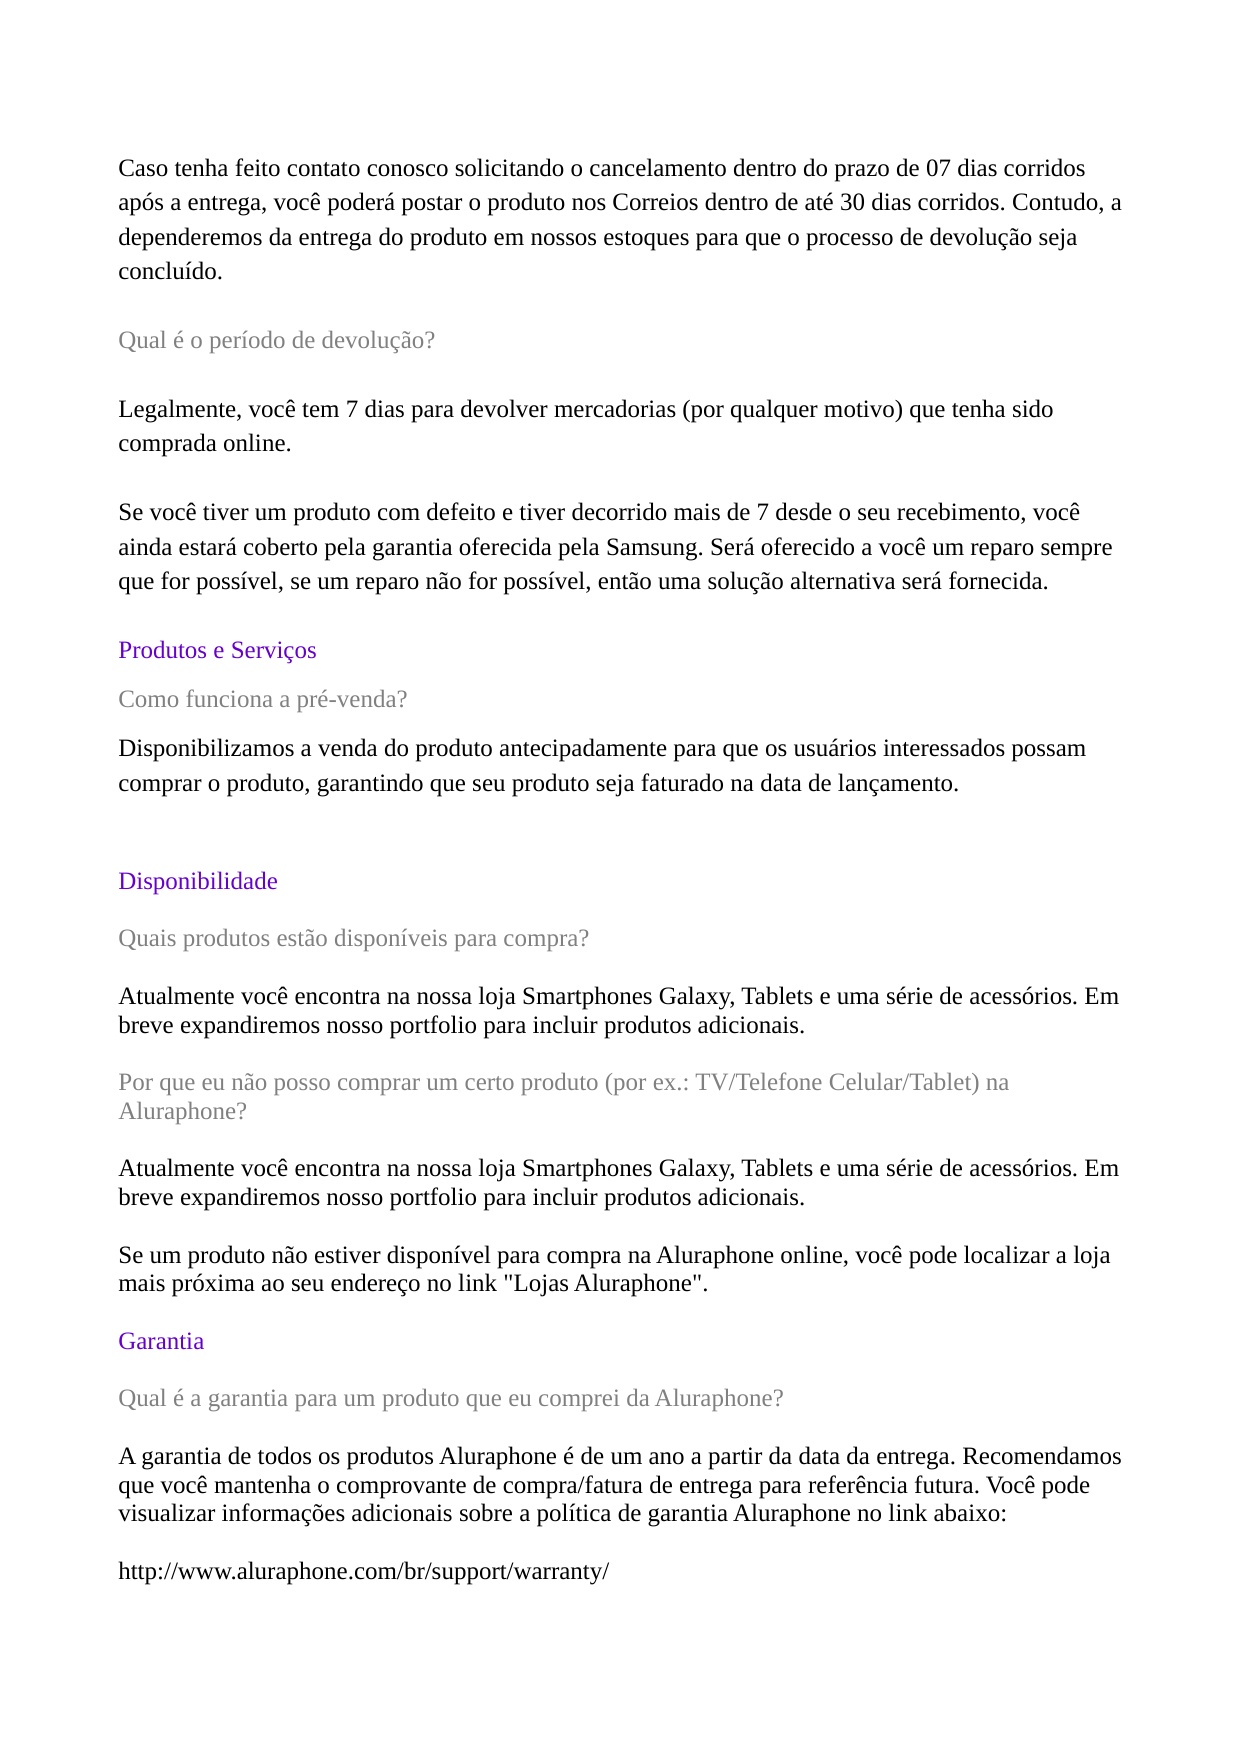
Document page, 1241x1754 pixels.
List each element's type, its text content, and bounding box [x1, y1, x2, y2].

text Produtos e Serviços [118, 635, 1122, 664]
text Por que eu não posso comprar um certo produto (por ex.: TV/Telefone Celular/Tablet) na Aluraphone? [118, 1067, 1122, 1125]
text Legalmente, você tem 7 dias para devolver mercadorias (por qualquer motivo) que tenha sido comprada online. Se você tiver um produto com defeito e tiver decorrido mais de 7 desde o seu recebimento, você ainda estará coberto pela garantia oferecida pela Samsung. Será oferecido a você um reparo sempre que for possível, se um reparo não for possível, então uma solução alternativa será fornecida. [118, 394, 1122, 595]
text Disponibilizamos a venda do produto antecipadamente para que os usuários interessados possam comprar o produto, garantindo que seu produto seja faturado na data de lançamento. [118, 733, 1122, 797]
text Garantia [118, 1326, 1122, 1355]
text Disponibilidade [118, 866, 1122, 895]
text Como funciona a pré-venda? [118, 684, 1122, 713]
text Caso tenha feito contato conosco solicitando o cancelamento dentro do prazo de 07 dias corridos após a entrega, você poderá postar o produto nos Correios dentro de até 30 dias corridos. Contudo, a dependeremos da entrega do produto em nossos estoques para que o processo de devolução seja concluído. [118, 153, 1122, 285]
text Qual é o período de devolução? [118, 325, 1122, 354]
text Qual é a garantia para um produto que eu comprei da Aluraphone? [118, 1383, 1122, 1412]
text A garantia de todos os produtos Aluraphone é de um ano a partir da data da entrega. Recomendamos que você mantenha o comprovante de compra/fatura de entrega para referência futura. Você pode visualizar informações adicionais sobre a política de garantia Aluraphone no link abaixo: http://www.aluraphone.com/br/support/warranty/ [118, 1441, 1122, 1613]
text Atualmente você encontra na nossa loja Smartphones Galaxy, Tablets e uma série de acessórios. Em breve expandiremos nosso portfolio para incluir produtos adicionais. Se um produto não estiver disponível para compra na Aluraphone online, você pode localizar a loja mais próxima ao seu endereço no link "Lojas Aluraphone". [118, 1153, 1122, 1297]
text Quais produtos estão disponíveis para compra? [118, 923, 1122, 952]
text Atualmente você encontra na nossa loja Smartphones Galaxy, Tablets e uma série de acessórios. Em breve expandiremos nosso portfolio para incluir produtos adicionais. [118, 981, 1122, 1038]
